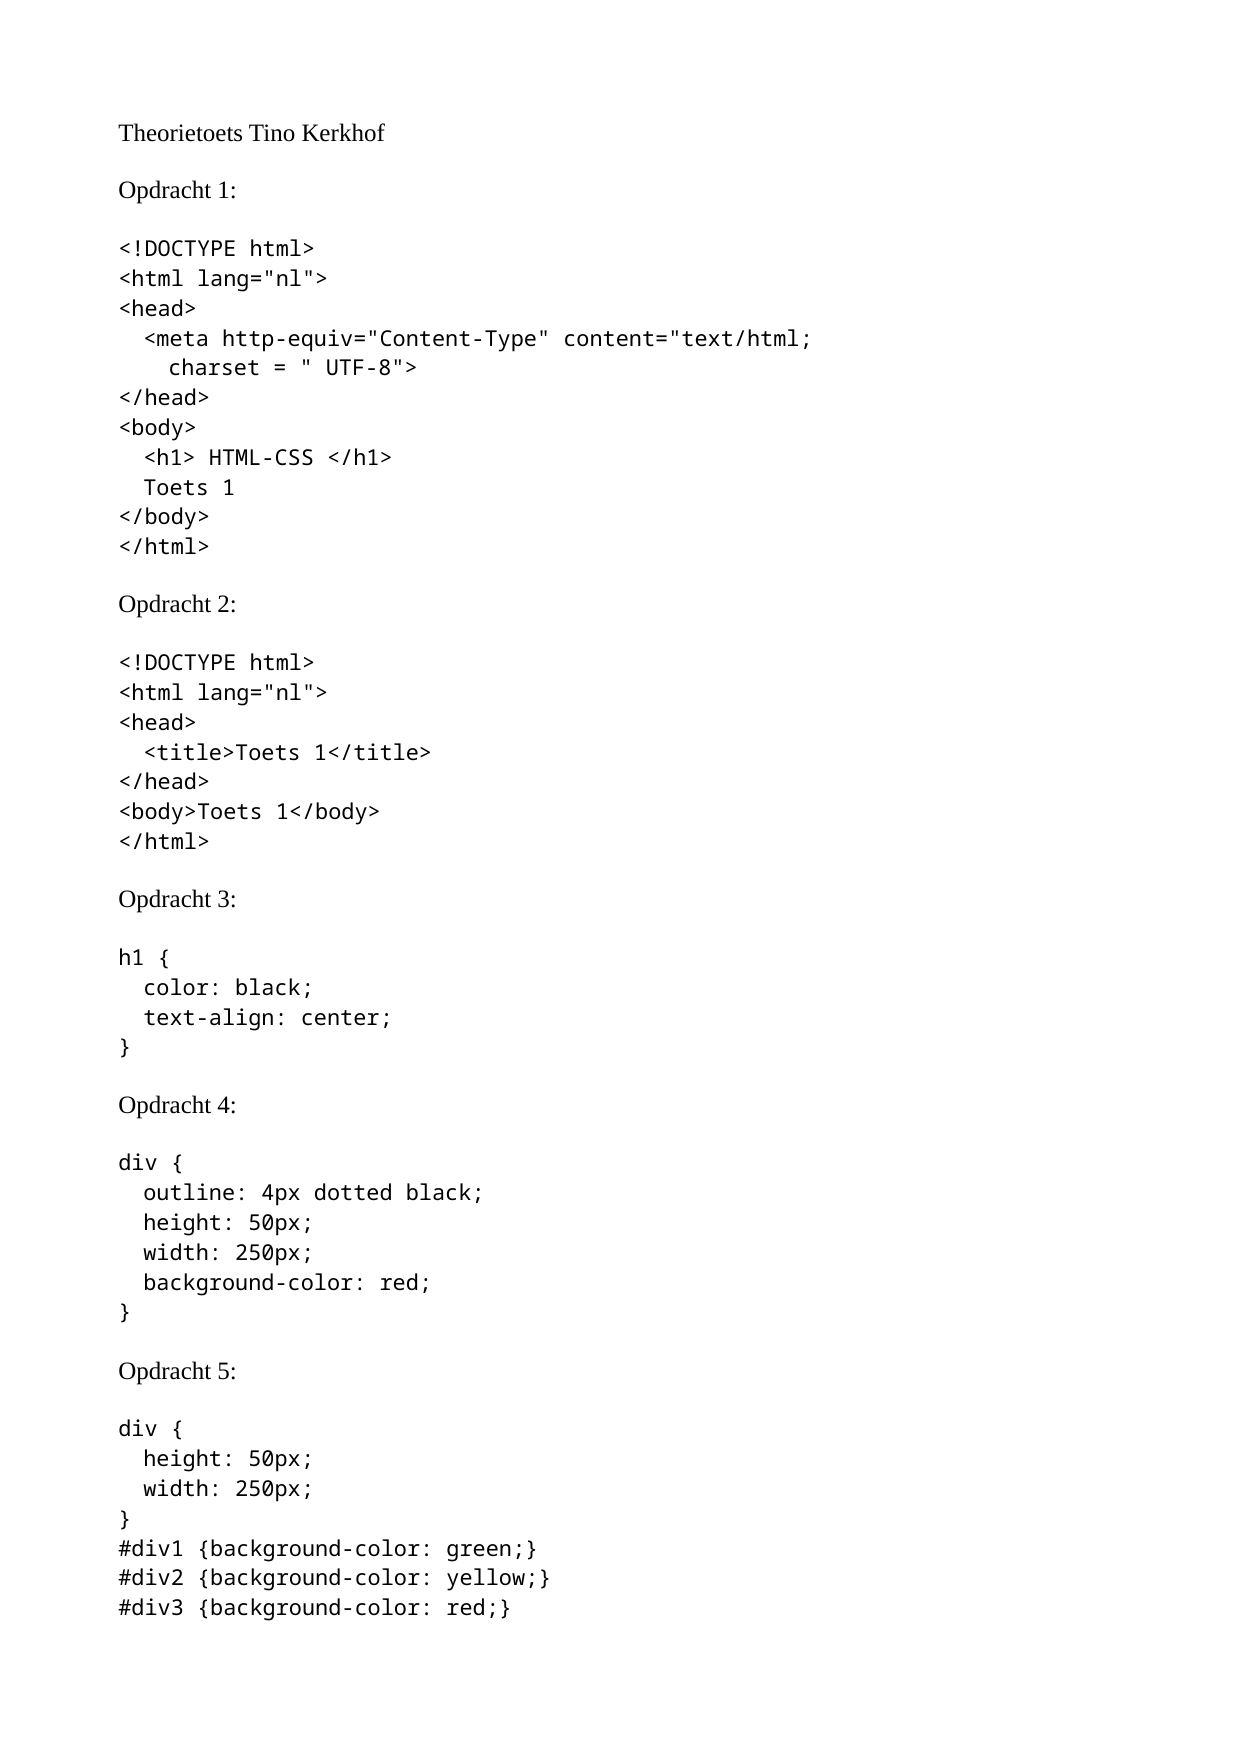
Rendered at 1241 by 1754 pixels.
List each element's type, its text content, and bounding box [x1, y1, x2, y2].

text color: black; [118, 972, 1122, 1001]
text </head> [118, 382, 1122, 412]
text <head> [118, 707, 1122, 736]
text Toets 1 [118, 471, 1122, 501]
text Opdracht 1: [118, 176, 1122, 204]
text background-color: red; [118, 1266, 1122, 1296]
text width: 250px; [118, 1473, 1122, 1503]
text <h1> HTML-CSS </h1> [118, 442, 1122, 471]
text <html lang="nl"> [118, 263, 1122, 293]
text width: 250px; [118, 1237, 1122, 1266]
text Opdracht 3: [118, 884, 1122, 913]
text <!DOCTYPE html> [118, 647, 1122, 677]
text </html> [118, 531, 1122, 561]
text } [118, 1503, 1122, 1532]
text </body> [118, 501, 1122, 531]
text <head> [118, 293, 1122, 322]
text <body>Toets 1</body> [118, 796, 1122, 826]
text Opdracht 2: [118, 589, 1122, 618]
text Opdracht 4: [118, 1090, 1122, 1118]
text Theorietoets Tino Kerkhof [118, 118, 1122, 147]
text #div1 {background-color: green;} [118, 1532, 1122, 1562]
text height: 50px; [118, 1443, 1122, 1473]
text </html> [118, 826, 1122, 856]
text div { [118, 1147, 1122, 1177]
text } [118, 1296, 1122, 1326]
text <!DOCTYPE html> [118, 233, 1122, 263]
text </head> [118, 766, 1122, 796]
text text-align: center; [118, 1001, 1122, 1031]
text outline: 4px dotted black; [118, 1177, 1122, 1207]
text #div3 {background-color: red;} [118, 1592, 1122, 1622]
text <html lang="nl"> [118, 677, 1122, 707]
text Opdracht 5: [118, 1356, 1122, 1384]
text <meta http-equiv="Content-Type" content="text/html; [118, 322, 1122, 352]
text <title>Toets 1</title> [118, 736, 1122, 766]
text h1 { [118, 942, 1122, 972]
text height: 50px; [118, 1207, 1122, 1237]
text charset = " UTF-8"> [118, 352, 1122, 382]
text <body> [118, 412, 1122, 442]
text div { [118, 1413, 1122, 1443]
text #div2 {background-color: yellow;} [118, 1562, 1122, 1592]
text } [118, 1031, 1122, 1061]
